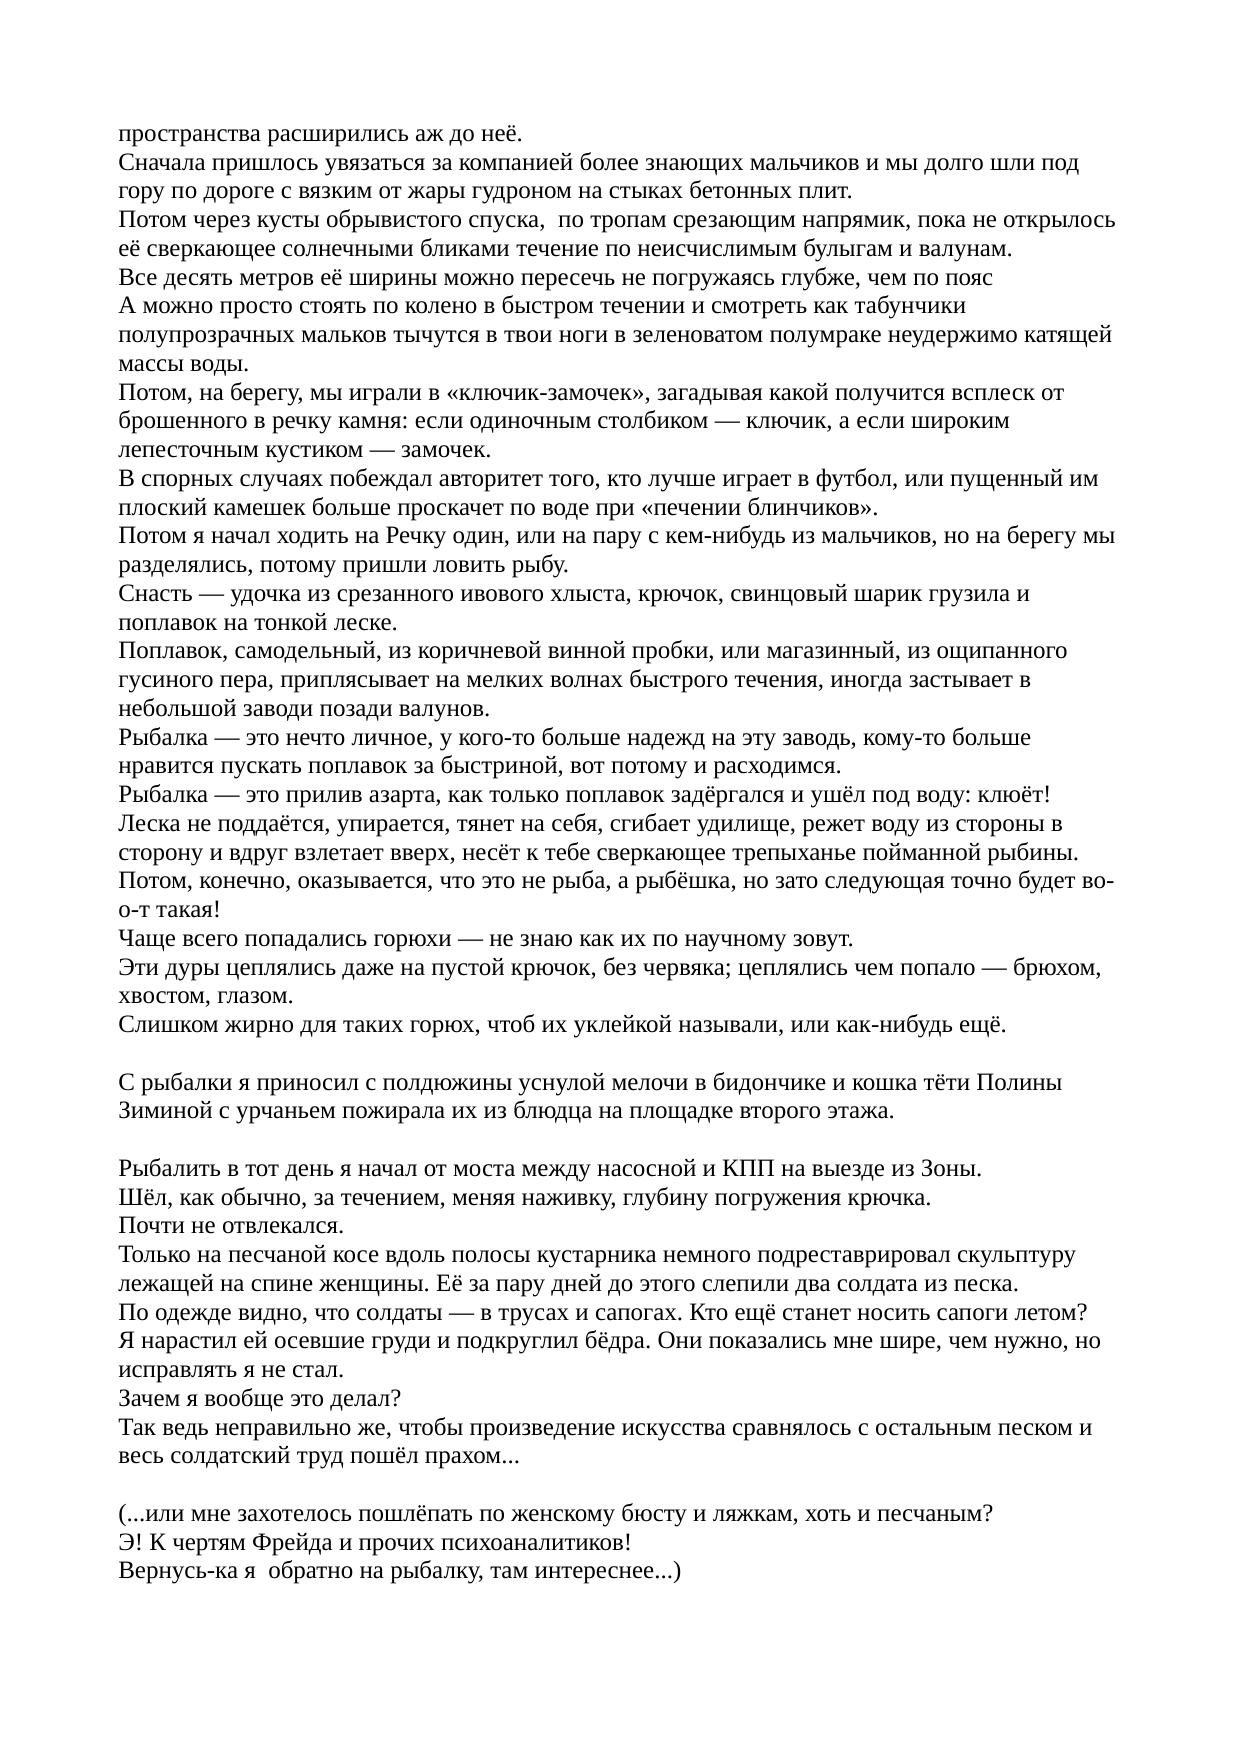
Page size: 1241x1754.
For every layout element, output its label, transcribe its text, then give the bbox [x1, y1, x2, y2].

text Сначала пришлось увязаться за компанией более знающих мальчиков и мы долго шли под гору по дороге с вязким от жары гудроном на стыках бетонных плит. [118, 147, 1122, 204]
text По одежде видно, что солдаты — в трусах и сапогах. Кто ещё станет носить сапоги летом? [118, 1297, 1122, 1326]
text Потом через кусты обрывистого спуска, по тропам срезающим напрямик, пока не открылось её сверкающее солнечными бликами течение по неисчислимым булыгам и валунам. [118, 204, 1122, 262]
text Слишком жирно для таких горюх, чтоб их уклейкой называли, или как-нибудь ещё. [118, 1009, 1122, 1038]
text Все десять метров её ширины можно пересечь не погружаясь глубже, чем по пояс [118, 262, 1122, 291]
text Потом я начал ходить на Речку один, или на пару с кем-нибудь из мальчиков, но на берегу мы разделялись, потому пришли ловить рыбу. [118, 521, 1122, 578]
text Рыбалить в тот день я начал от моста между насосной и КПП на выезде из Зоны. [118, 1153, 1122, 1182]
text В спорных случаях побеждал авторитет того, кто лучше играет в футбол, или пущенный им плоский камешек больше проскачет по воде при «печении блинчиков». [118, 463, 1122, 521]
text Рыбалка — это прилив азарта, как только поплавок задёргался и ушёл под воду: клюёт! [118, 779, 1122, 808]
text Рыбалка — это нечто личное, у кого-то больше надежд на эту заводь, кому-то больше нравится пускать поплавок за быстриной, вот потому и расходимся. [118, 722, 1122, 779]
text Э! К чертям Фрейда и прочих психоаналитиков! [118, 1527, 1122, 1556]
text Только на песчаной косе вдоль полосы кустарника немного подреставрировал скульптуру лежащей на спине женщины. Её за пару дней до этого слепили два солдата из песка. [118, 1239, 1122, 1297]
text С рыбалки я приносил с полдюжины уснулой мелочи в бидончике и кошка тёти Полины Зиминой с урчаньем пожирала их из блюдца на площадке второго этажа. [118, 1067, 1122, 1124]
text А можно просто стоять по колено в быстром течении и смотреть как табунчики полупрозрачных мальков тычутся в твои ноги в зеленоватом полумраке неудержимо катящей массы воды. [118, 291, 1122, 377]
text Поплавок, самодельный, из коричневой винной пробки, или магазинный, из ощипанного гусиного пера, приплясывает на мелких волнах быстрого течения, иногда застывает в небольшой заводи позади валунов. [118, 636, 1122, 722]
text Леска не поддаётся, упирается, тянет на себя, сгибает удилище, режет воду из стороны в сторону и вдруг взлетает вверх, несёт к тебе сверкающее трепыханье пойманной рыбины. [118, 808, 1122, 866]
text Потом, конечно, оказывается, что это не рыба, а рыбёшка, но зато следующая точно будет во-о-т такая! [118, 866, 1122, 923]
text Так ведь неправильно же, чтобы произведение искусства сравнялось с остальным песком и весь солдатский труд пошёл прахом... [118, 1412, 1122, 1469]
text Я нарастил ей осевшие груди и подкруглил бёдра. Они показались мне шире, чем нужно, но исправлять я не стал. [118, 1326, 1122, 1383]
text Потом, на берегу, мы играли в «ключик-замочек», загадывая какой получится всплеск от брошенного в речку камня: если одиночным столбиком — ключик, а если широким лепесточным кустиком — замочек. [118, 377, 1122, 463]
text Снасть — удочка из срезанного ивового хлыста, крючок, свинцовый шарик грузила и поплавок на тонкой леске. [118, 578, 1122, 636]
text Шёл, как обычно, за течением, меняя наживку, глубину погружения крючка. [118, 1182, 1122, 1211]
text Чаще всего попадались горюхи — не знаю как их по научному зовут. [118, 923, 1122, 952]
text Почти не отвлекался. [118, 1211, 1122, 1239]
text (...или мне захотелось пошлёпать по женскому бюсту и ляжкам, хоть и песчаным? [118, 1498, 1122, 1527]
text Вернусь-ка я обратно на рыбалку, там интереснее...) [118, 1556, 1122, 1584]
text пространства расширились аж до неё. [118, 118, 1122, 147]
text Эти дуры цеплялись даже на пустой крючок, без червяка; цеплялись чем попало — брюхом, хвостом, глазом. [118, 952, 1122, 1009]
text Зачем я вообще это делал? [118, 1383, 1122, 1412]
